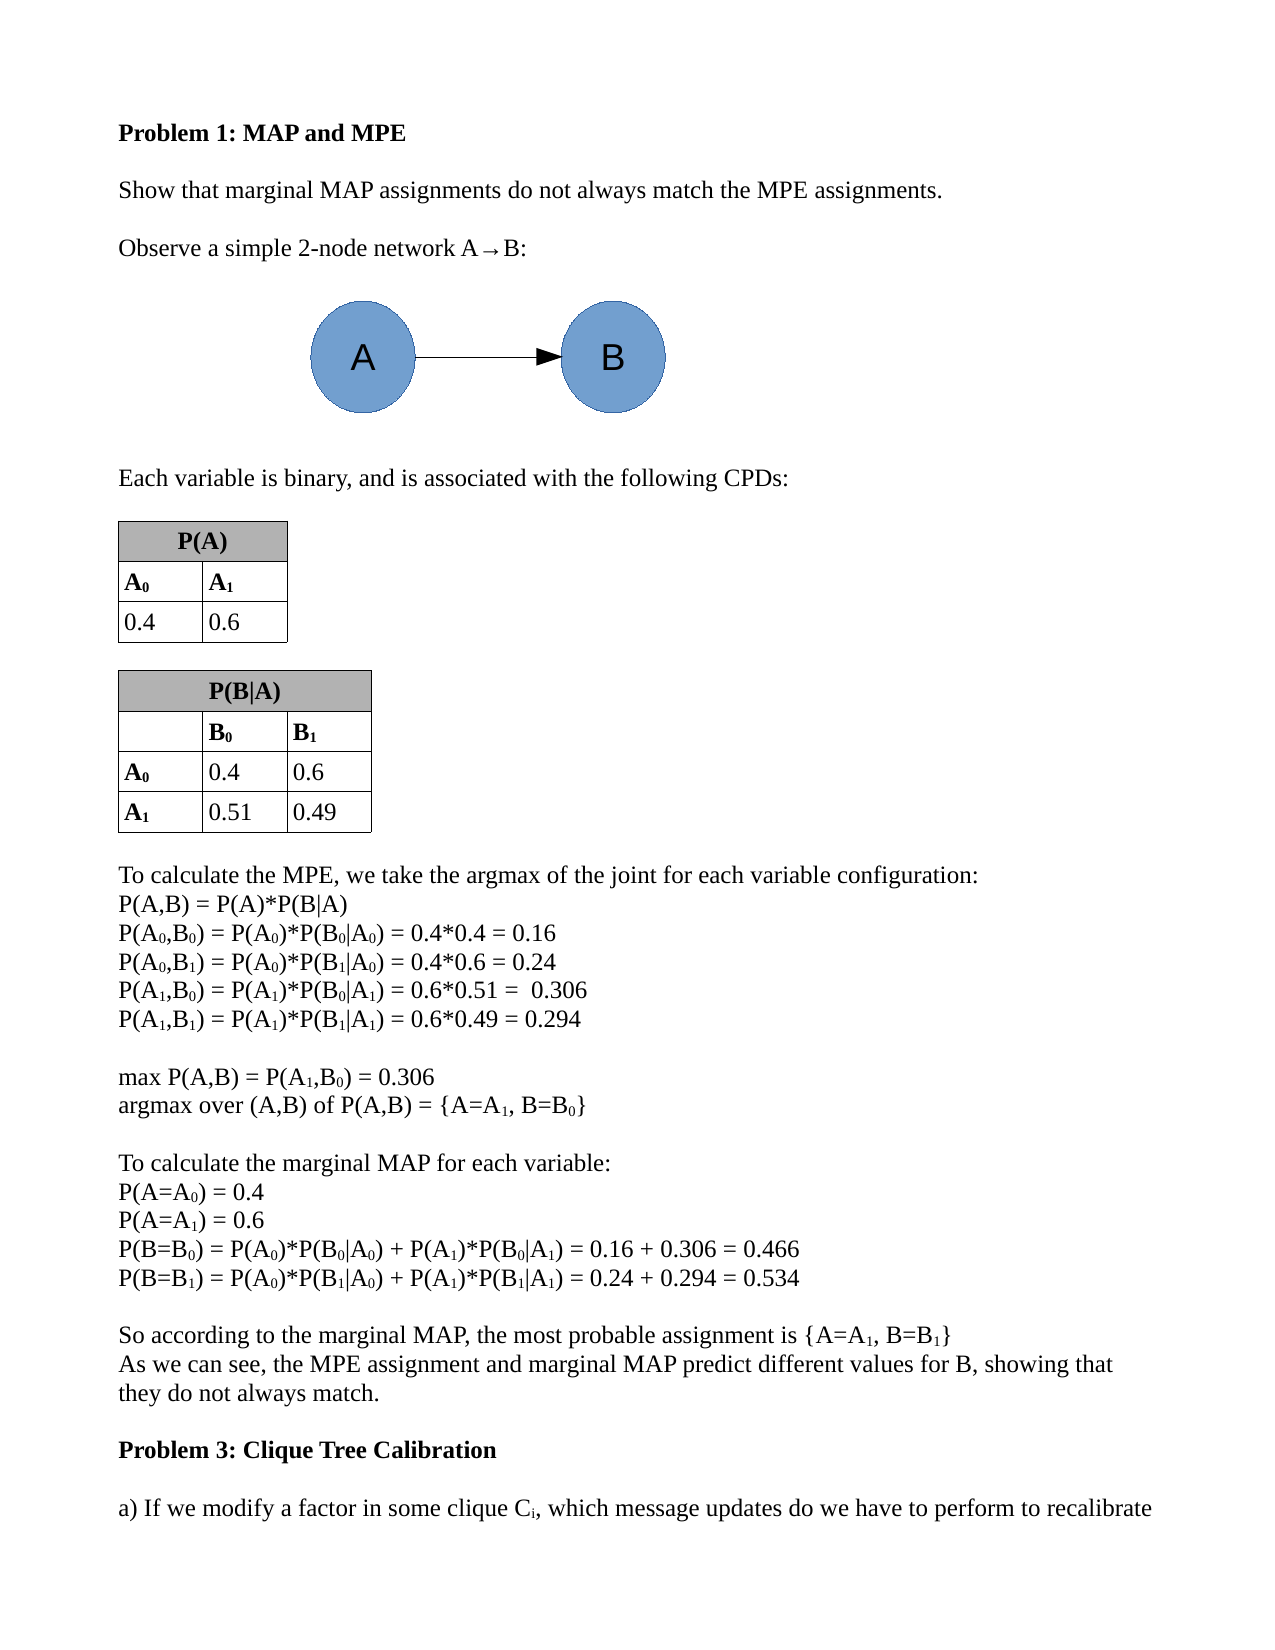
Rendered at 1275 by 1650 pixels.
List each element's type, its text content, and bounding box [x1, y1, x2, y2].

text P(A0,B0) = P(A0)*P(B0|A0) = 0.4*0.4 = 0.16 [118, 918, 1157, 947]
table_cell 0.6 [288, 752, 371, 791]
text Observe a simple 2-node network A→B: [118, 233, 1157, 262]
table_cell 0.49 [288, 792, 371, 832]
text To calculate the MPE, we take the argmax of the joint for each variable configuration: [118, 861, 1157, 889]
text P(A0,B1) = P(A0)*P(B1|A0) = 0.4*0.6 = 0.24 [118, 947, 1157, 976]
text max P(A,B) = P(A1,B0) = 0.306 [118, 1062, 1157, 1091]
text Problem 1: MAP and MPE [118, 118, 1157, 147]
table_cell [119, 712, 202, 751]
table_cell B0 [203, 712, 287, 751]
text P(B=B0) = P(A0)*P(B0|A0) + P(A1)*P(B0|A1) = 0.16 + 0.306 = 0.466 [118, 1234, 1157, 1263]
text P(A=A1) = 0.6 [118, 1206, 1157, 1234]
table_cell 0.4 [203, 752, 287, 791]
text Each variable is binary, and is associated with the following CPDs: [118, 463, 1157, 492]
text P(B=B1) = P(A0)*P(B1|A0) + P(A1)*P(B1|A1) = 0.24 + 0.294 = 0.534 [118, 1263, 1157, 1292]
text P(A,B) = P(A)*P(B|A) [118, 889, 1157, 918]
text P(A1,B1) = P(A1)*P(B1|A1) = 0.6*0.49 = 0.294 [118, 1004, 1157, 1033]
text To calculate the marginal MAP for each variable: [118, 1148, 1157, 1177]
table_cell 0.51 [203, 792, 287, 832]
table_header P(B|A) [119, 671, 371, 711]
table_cell B1 [288, 712, 371, 751]
text So according to the marginal MAP, the most probable assignment is {A=A1, B=B1} [118, 1321, 1157, 1349]
table_cell A1 [203, 562, 287, 601]
text Show that marginal MAP assignments do not always match the MPE assignments. [118, 176, 1157, 204]
table_header P(A) [119, 522, 287, 561]
table_cell 0.6 [203, 602, 287, 642]
table_cell 0.4 [119, 602, 202, 642]
text Problem 3: Clique Tree Calibration [118, 1436, 1157, 1464]
text As we can see, the MPE assignment and marginal MAP predict different values for B, showing that they do not always match. [118, 1349, 1157, 1407]
text a) If we modify a factor in some clique Ci, which message updates do we have to perform to recalibrate [118, 1493, 1157, 1522]
text P(A1,B0) = P(A1)*P(B0|A1) = 0.6*0.51 = 0.306 [118, 976, 1157, 1004]
table_cell A0 [119, 752, 202, 791]
table_cell A1 [119, 792, 202, 832]
text argmax over (A,B) of P(A,B) = {A=A1, B=B0} [118, 1091, 1157, 1119]
table_cell A0 [119, 562, 202, 601]
text P(A=A0) = 0.4 [118, 1177, 1157, 1206]
